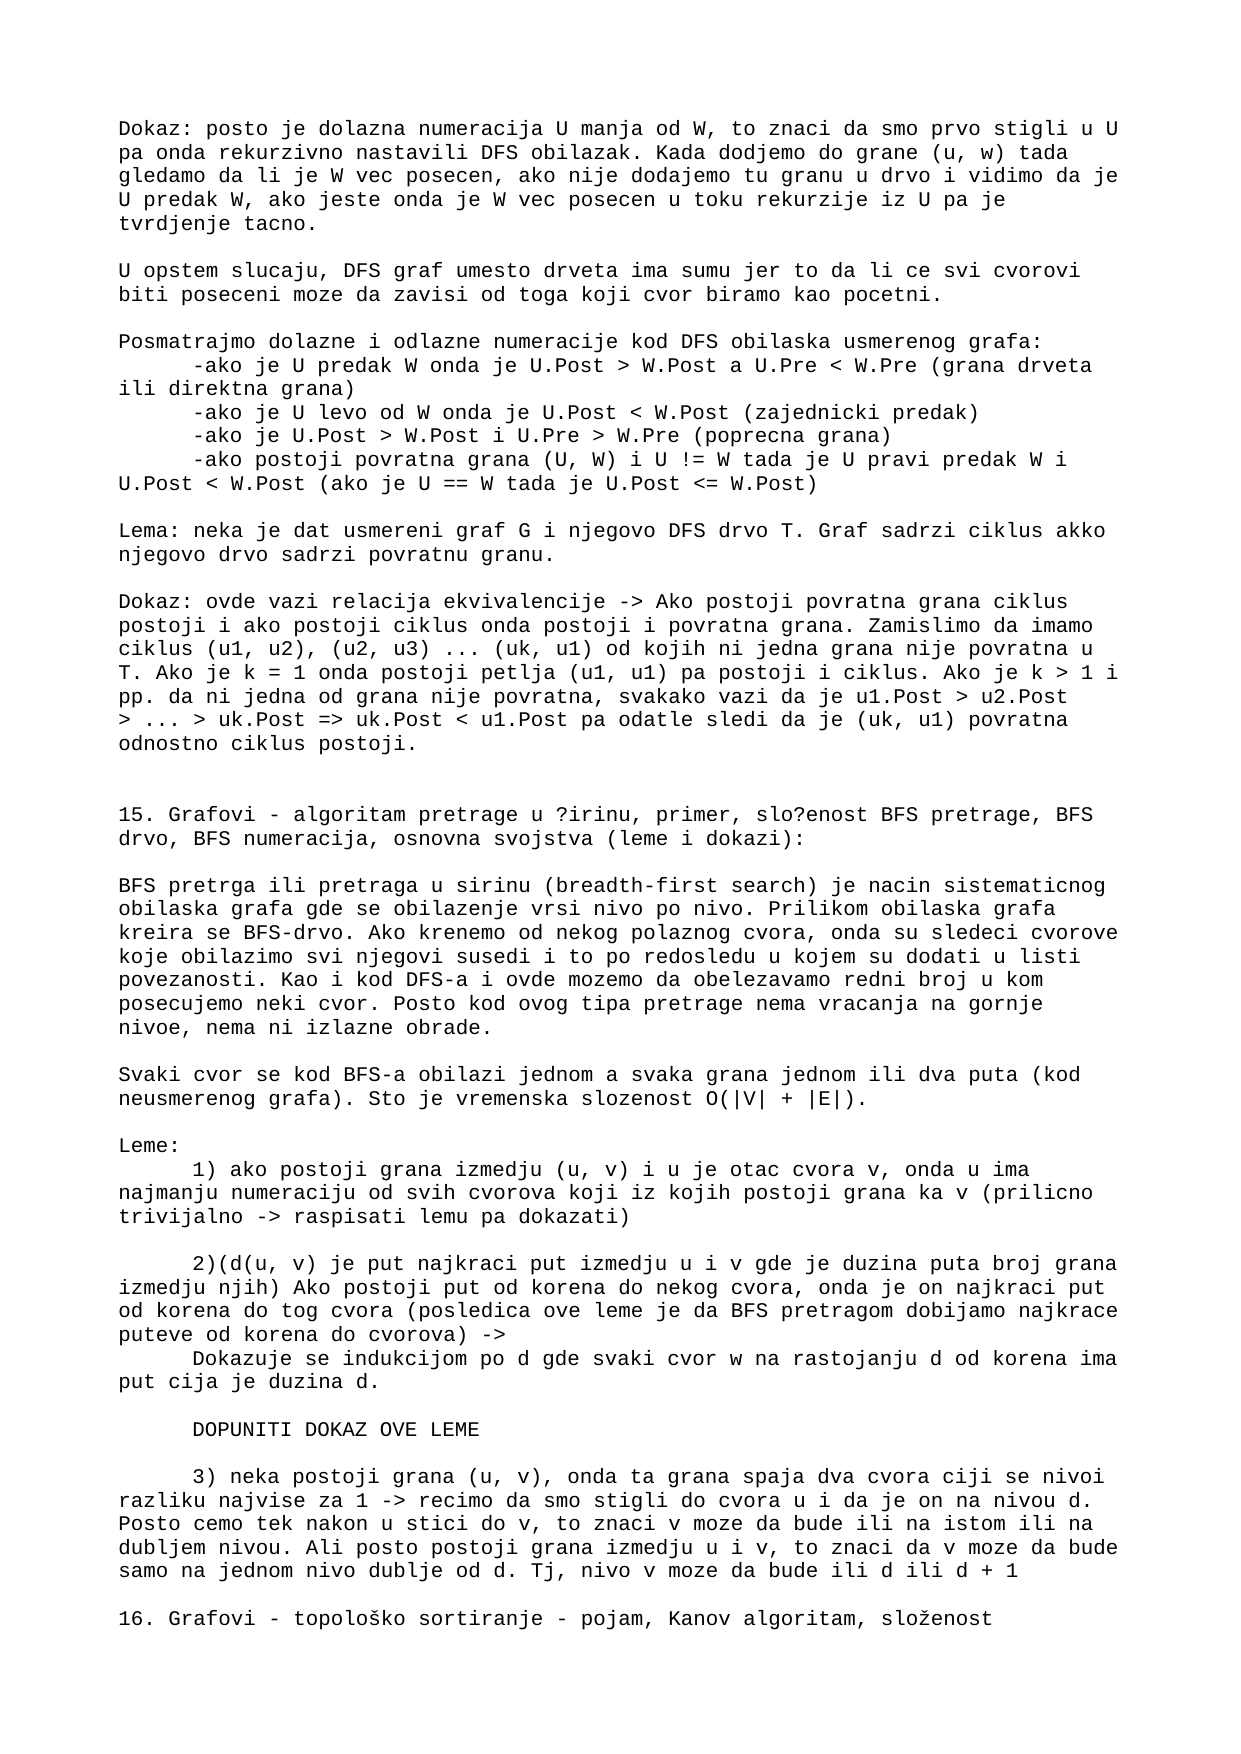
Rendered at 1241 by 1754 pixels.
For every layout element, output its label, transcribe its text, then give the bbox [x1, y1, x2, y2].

text 3) neka postoji grana (u, v), onda ta grana spaja dva cvora ciji se nivoi razliku najvise za 1 -> recimo da smo stigli do cvora u i da je on na nivou d. Posto cemo tek nakon u stici do v, to znaci v moze da bude ili na istom ili na dubljem nivou. Ali posto postoji grana izmedju u i v, to znaci da v moze da bude samo na jednom nivo dublje od d. Tj, nivo v moze da bude ili d ili d + 1 [118, 1466, 1122, 1584]
text 16. Grafovi - topološko sortiranje - pojam, Kanov algoritam, složenost [118, 1608, 1122, 1631]
text Dokaz: ovde vazi relacija ekvivalencije -> Ako postoji povratna grana ciklus postoji i ako postoji ciklus onda postoji i povratna grana. Zamislimo da imamo ciklus (u1, u2), (u2, u3) ... (uk, u1) od kojih ni jedna grana nije povratna u T. Ako je k = 1 onda postoji petlja (u1, u1) pa postoji i ciklus. Ako je k > 1 i pp. da ni jedna od grana nije povratna, svakako vazi da je u1.Post > u2.Post > ... > uk.Post => uk.Post < u1.Post pa odatle sledi da je (uk, u1) povratna odnostno ciklus postoji. [118, 591, 1122, 757]
text -ako je U.Post > W.Post i U.Pre > W.Pre (poprecna grana) [118, 426, 1122, 449]
text BFS pretrga ili pretraga u sirinu (breadth-first search) je nacin sistematicnog obilaska grafa gde se obilazenje vrsi nivo po nivo. Prilikom obilaska grafa kreira se BFS-drvo. Ako krenemo od nekog polaznog cvora, onda su sledeci cvorove koje obilazimo svi njegovi susedi i to po redosledu u kojem su dodati u listi povezanosti. Kao i kod DFS-a i ovde mozemo da obelezavamo redni broj u kom posecujemo neki cvor. Posto kod ovog tipa pretrage nema vracanja na gornje nivoe, nema ni izlazne obrade. [118, 875, 1122, 1040]
text -ako postoji povratna grana (U, W) i U != W tada je U pravi predak W i U.Post < W.Post (ako je U == W tada je U.Post <= W.Post) [118, 449, 1122, 496]
text Posmatrajmo dolazne i odlazne numeracije kod DFS obilaska usmerenog grafa: [118, 331, 1122, 354]
text U opstem slucaju, DFS graf umesto drveta ima sumu jer to da li ce svi cvorovi biti poseceni moze da zavisi od toga koji cvor biramo kao pocetni. [118, 260, 1122, 307]
text 15. Grafovi - algoritam pretrage u ?irinu, primer, slo?enost BFS pretrage, BFS drvo, BFS numeracija, osnovna svojstva (leme i dokazi): [118, 804, 1122, 851]
text -ako je U levo od W onda je U.Post < W.Post (zajednicki predak) [118, 402, 1122, 426]
text 2)(d(u, v) je put najkraci put izmedju u i v gde je duzina puta broj grana izmedju njih) Ako postoji put od korena do nekog cvora, onda je on najkraci put od korena do tog cvora (posledica ove leme je da BFS pretragom dobijamo najkrace puteve od korena do cvorova) -> [118, 1253, 1122, 1348]
text Leme: [118, 1135, 1122, 1158]
text -ako je U predak W onda je U.Post > W.Post a U.Pre < W.Pre (grana drveta ili direktna grana) [118, 354, 1122, 402]
text Dokazuje se indukcijom po d gde svaki cvor w na rastojanju d od korena ima put cija je duzina d. [118, 1348, 1122, 1395]
text 1) ako postoji grana izmedju (u, v) i u je otac cvora v, onda u ima najmanju numeraciju od svih cvorova koji iz kojih postoji grana ka v (prilicno trivijalno -> raspisati lemu pa dokazati) [118, 1158, 1122, 1229]
text Svaki cvor se kod BFS-a obilazi jednom a svaka grana jednom ili dva puta (kod neusmerenog grafa). Sto je vremenska slozenost O(|V| + |E|). [118, 1064, 1122, 1111]
text Dokaz: posto je dolazna numeracija U manja od W, to znaci da smo prvo stigli u U pa onda rekurzivno nastavili DFS obilazak. Kada dodjemo do grane (u, w) tada gledamo da li je W vec posecen, ako nije dodajemo tu granu u drvo i vidimo da je U predak W, ako jeste onda je W vec posecen u toku rekurzije iz U pa je tvrdjenje tacno. [118, 118, 1122, 236]
text Lema: neka je dat usmereni graf G i njegovo DFS drvo T. Graf sadrzi ciklus akko njegovo drvo sadrzi povratnu granu. [118, 520, 1122, 567]
text DOPUNITI DOKAZ OVE LEME [118, 1419, 1122, 1442]
